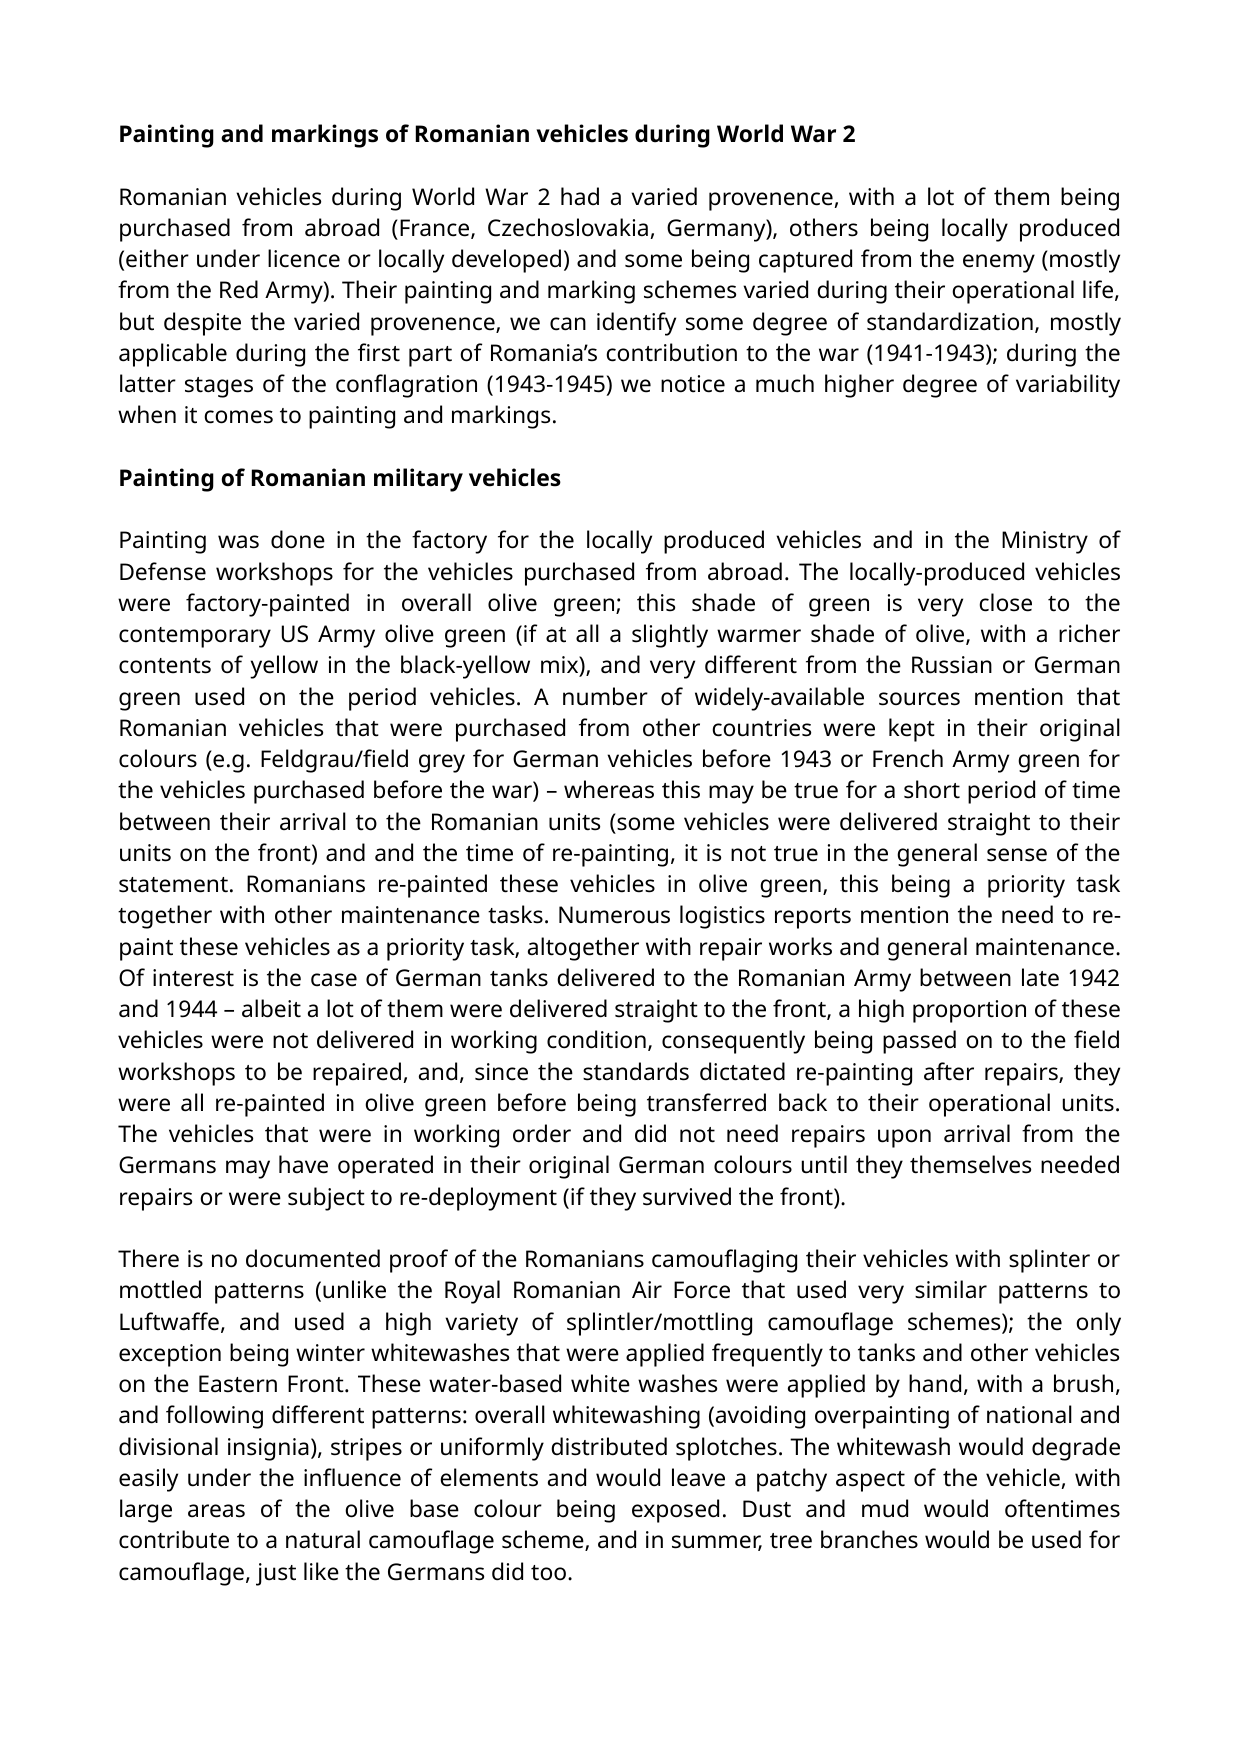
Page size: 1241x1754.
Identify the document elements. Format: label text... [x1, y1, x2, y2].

text Painting of Romanian military vehicles [118, 462, 1122, 493]
text Painting and markings of Romanian vehicles during World War 2 [118, 118, 1122, 149]
text Painting was done in the factory for the locally produced vehicles and in the Ministry of Defense workshops for the vehicles purchased from abroad. The locally-produced vehicles were factory-painted in overall olive green; this shade of green is very close to the contemporary US Army olive green (if at all a slightly warmer shade of olive, with a richer contents of yellow in the black-yellow mix), and very different from the Russian or German green used on the period vehicles. A number of widely-available sources mention that Romanian vehicles that were purchased from other countries were kept in their original colours (e.g. Feldgrau/field grey for German vehicles before 1943 or French Army green for the vehicles purchased before the war) – whereas this may be true for a short period of time between their arrival to the Romanian units (some vehicles were delivered straight to their units on the front) and and the time of re-painting, it is not true in the general sense of the statement. Romanians re-painted these vehicles in olive green, this being a priority task together with other maintenance tasks. Numerous logistics reports mention the need to re-paint these vehicles as a priority task, altogether with repair works and general maintenance. Of interest is the case of German tanks delivered to the Romanian Army between late 1942 and 1944 – albeit a lot of them were delivered straight to the front, a high proportion of these vehicles were not delivered in working condition, consequently being passed on to the field workshops to be repaired, and, since the standards dictated re-painting after repairs, they were all re-painted in olive green before being transferred back to their operational units. The vehicles that were in working order and did not need repairs upon arrival from the Germans may have operated in their original German colours until they themselves needed repairs or were subject to re-deployment (if they survived the front). [118, 524, 1122, 1212]
text There is no documented proof of the Romanians camouflaging their vehicles with splinter or mottled patterns (unlike the Royal Romanian Air Force that used very similar patterns to Luftwaffe, and used a high variety of splintler/mottling camouflage schemes); the only exception being winter whitewashes that were applied frequently to tanks and other vehicles on the Eastern Front. These water-based white washes were applied by hand, with a brush, and following different patterns: overall whitewashing (avoiding overpainting of national and divisional insignia), stripes or uniformly distributed splotches. The whitewash would degrade easily under the influence of elements and would leave a patchy aspect of the vehicle, with large areas of the olive base colour being exposed. Dust and mud would oftentimes contribute to a natural camouflage scheme, and in summer, tree branches would be used for camouflage, just like the Germans did too. [118, 1243, 1122, 1587]
text Romanian vehicles during World War 2 had a varied provenence, with a lot of them being purchased from abroad (France, Czechoslovakia, Germany), others being locally produced (either under licence or locally developed) and some being captured from the enemy (mostly from the Red Army). Their painting and marking schemes varied during their operational life, but despite the varied provenence, we can identify some degree of standardization, mostly applicable during the first part of Romania’s contribution to the war (1941-1943); during the latter stages of the conflagration (1943-1945) we notice a much higher degree of variability when it comes to painting and markings. [118, 181, 1122, 431]
